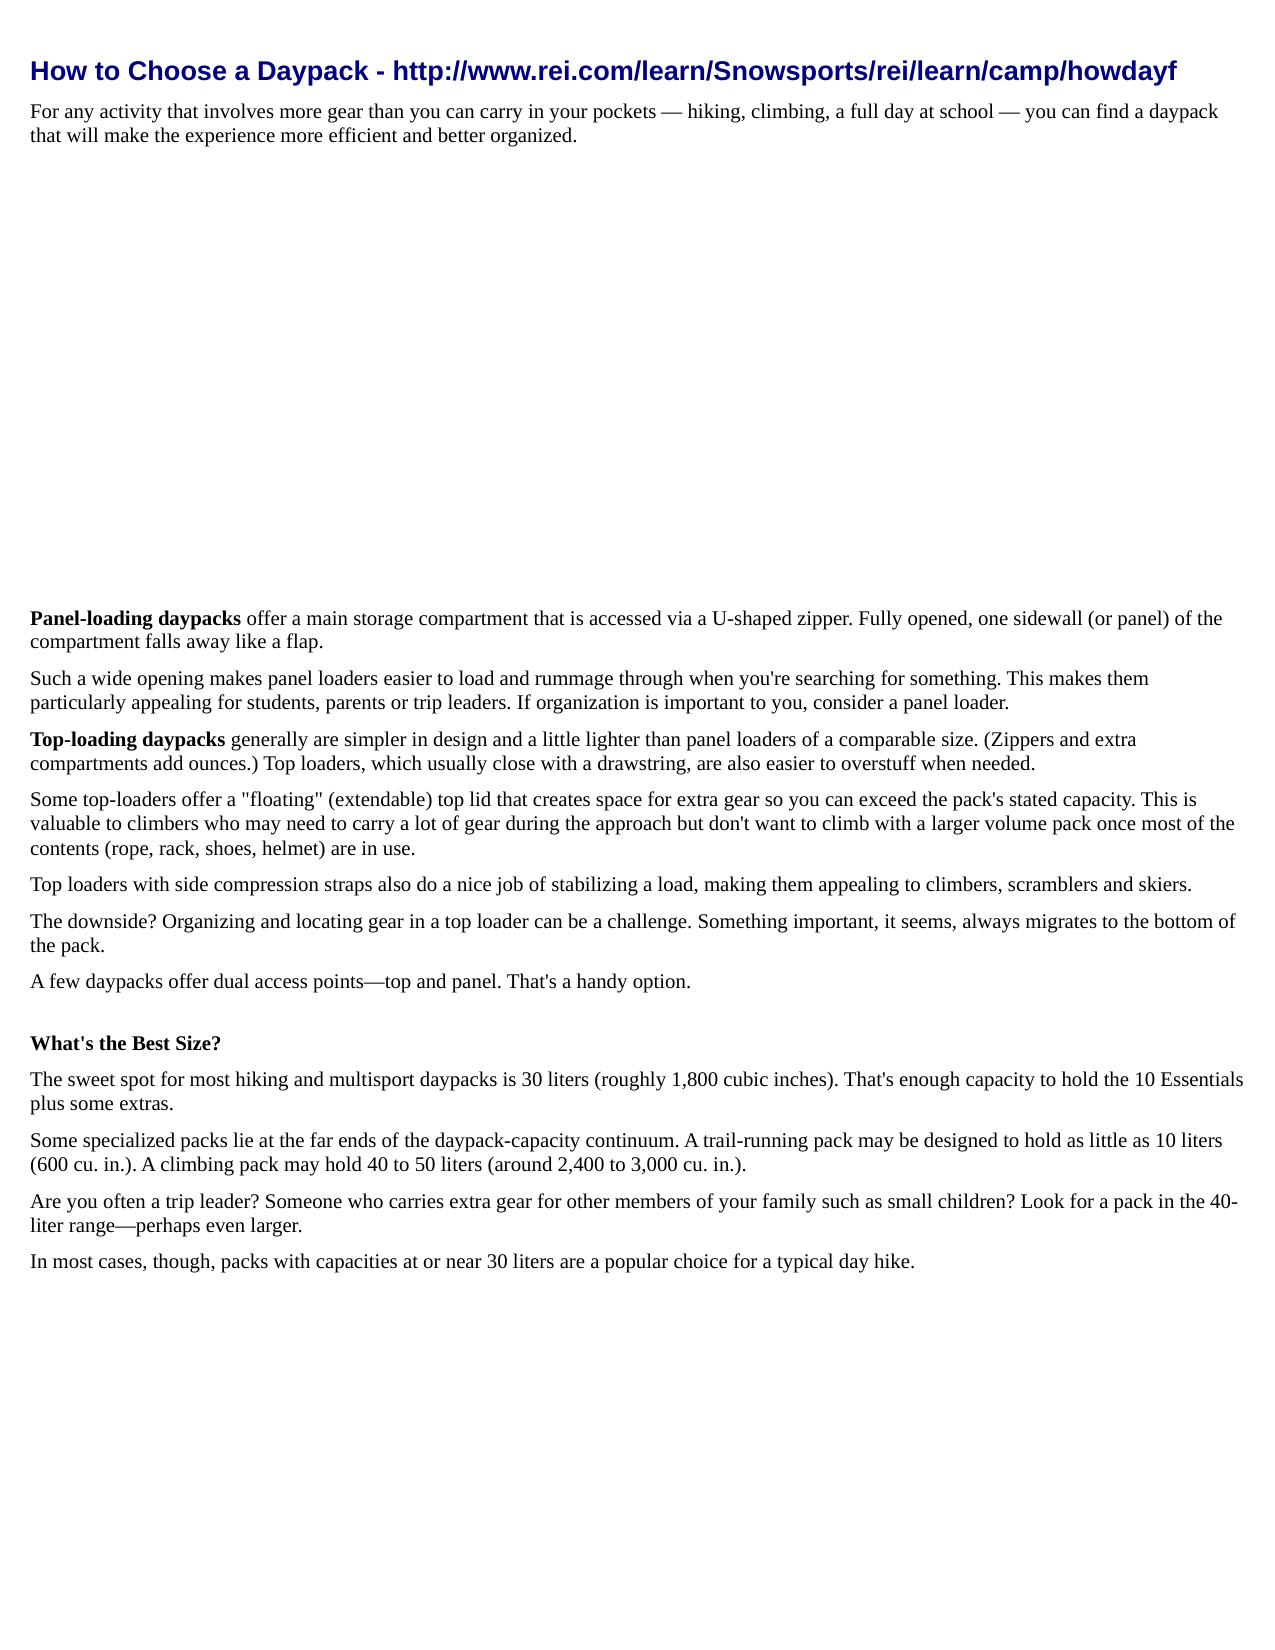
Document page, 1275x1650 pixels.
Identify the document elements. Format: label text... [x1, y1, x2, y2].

text Such a wide opening makes panel loaders easier to load and rummage through when you're searching for something. This makes them particularly appealing for students, parents or trip leaders. If organization is important to you, consider a panel loader. [30, 666, 1245, 714]
subtitle How to Choose a Daypack - http://www.rei.com/learn/Snowsports/rei/learn/camp/howdayf [30, 55, 1245, 86]
text Panel-loading daypacks offer a main storage compartment that is accessed via a U-shaped zipper. Fully opened, one sidewall (or panel) of the compartment falls away like a flap. [30, 605, 1245, 653]
text A few daypacks offer dual access points—top and panel. That's a handy option. [30, 969, 1245, 993]
text Are you often a trip leader? Someone who carries extra gear for other members of your family such as small children? Look for a pack in the 40-liter range—perhaps even larger. [30, 1188, 1245, 1237]
text In most cases, though, packs with capacities at or near 30 liters are a popular choice for a typical day hike. [30, 1249, 1245, 1273]
text Some top-loaders offer a "floating" (extendable) top lid that creates space for extra gear so you can exceed the pack's stated capacity. This is valuable to climbers who may need to carry a lot of gear during the approach but don't want to climb with a larger volume pack once most of the contents (rope, rack, shoes, helmet) are in use. [30, 787, 1245, 859]
text The sweet spot for most hiking and multisport daypacks is 30 liters (roughly 1,800 cubic inches). That's enough capacity to hold the 10 Essentials plus some extras. [30, 1067, 1245, 1115]
text The downside? Organizing and locating gear in a top loader can be a challenge. Something important, it seems, always migrates to the bottom of the pack. [30, 908, 1245, 957]
subtitle What's the Best Size? [30, 1031, 1245, 1055]
text Top loaders with side compression straps also do a nice job of stabilizing a load, making them appealing to climbers, scramblers and skiers. [30, 872, 1245, 896]
text Some specialized packs lie at the far ends of the daypack-capacity continuum. A trail-running pack may be designed to hold as little as 10 liters (600 cu. in.). A climbing pack may hold 40 to 50 liters (around 2,400 to 3,000 cu. in.). [30, 1128, 1245, 1176]
text Top-loading daypacks generally are simpler in design and a little lighter than panel loaders of a comparable size. (Zippers and extra compartments add ounces.) Top loaders, which usually close with a drawstring, are also easier to overstuff when needed. [30, 727, 1245, 775]
text For any activity that involves more gear than you can carry in your pockets — hiking, climbing, a full day at school — you can find a daypack that will make the experience more efficient and better organized. [30, 99, 1245, 147]
